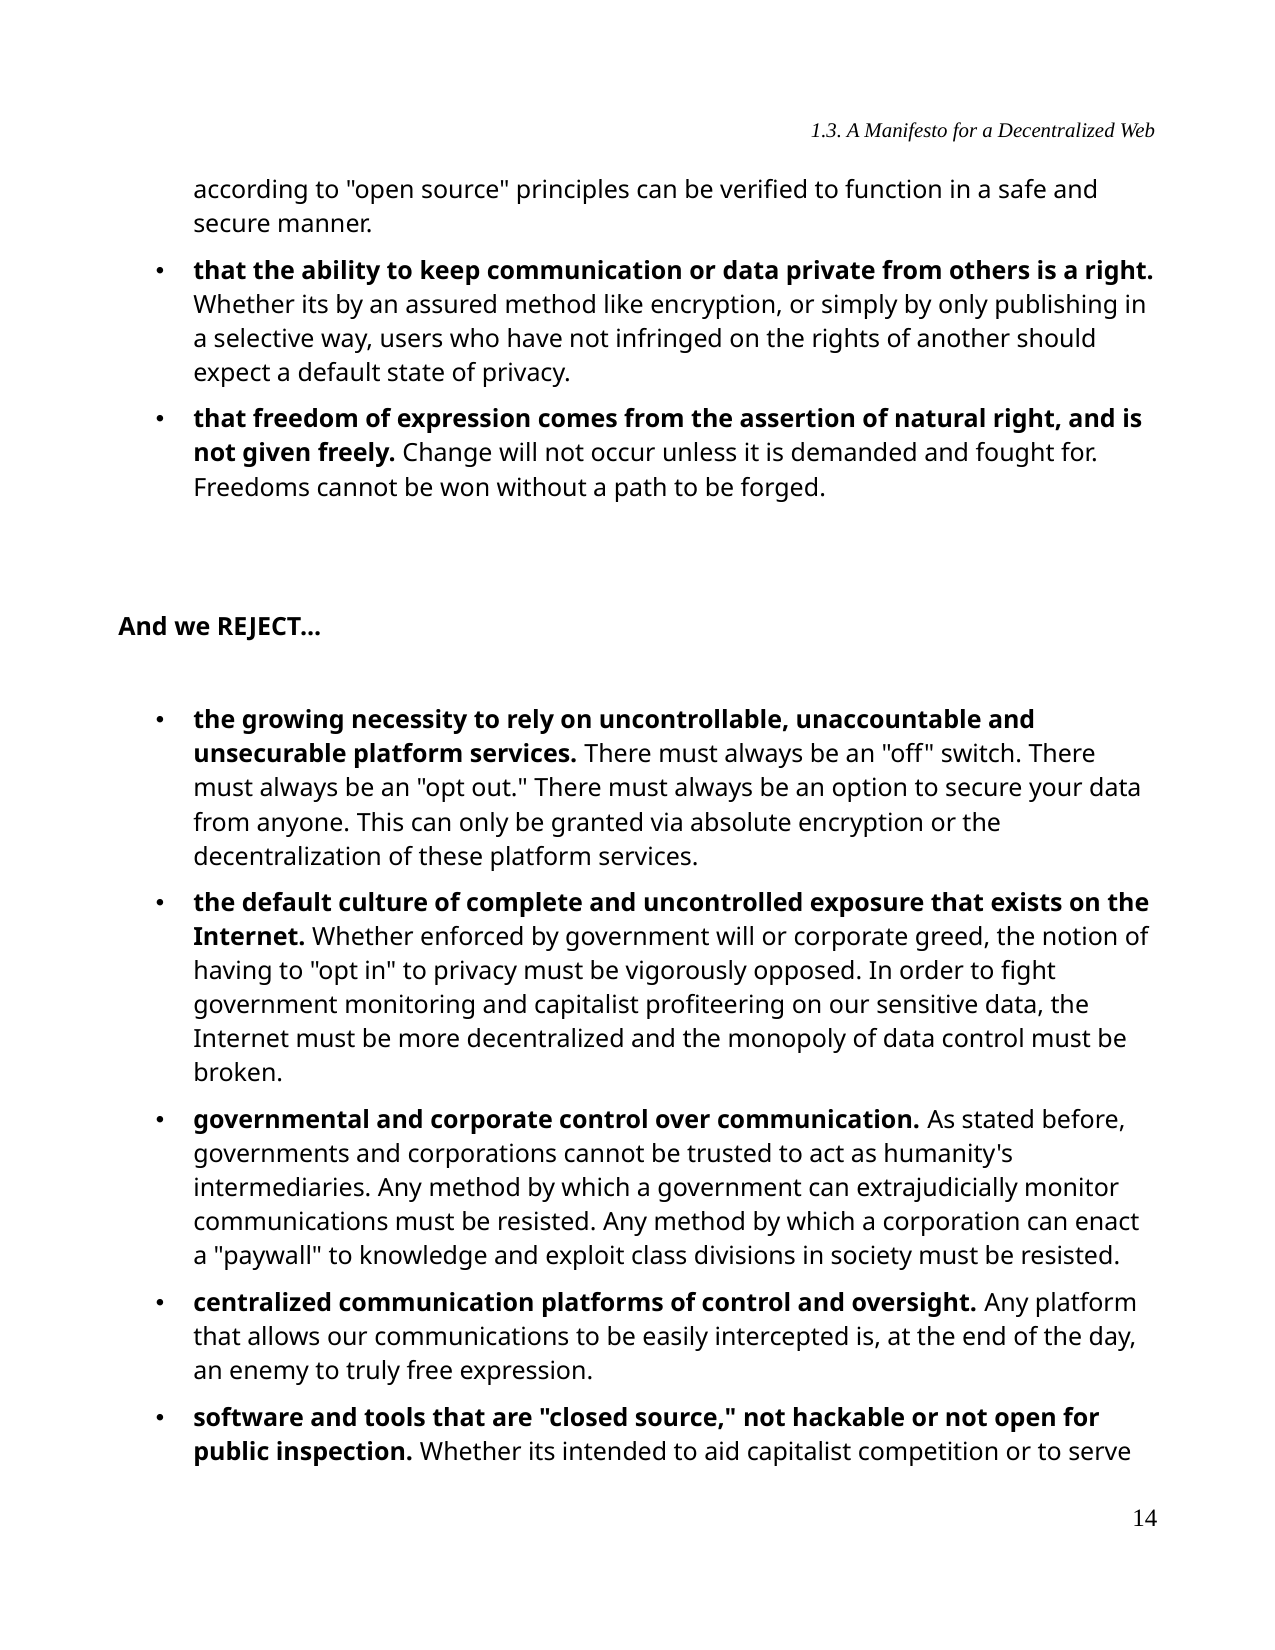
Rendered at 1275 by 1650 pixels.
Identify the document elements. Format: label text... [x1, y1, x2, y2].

text And we REJECT... [118, 609, 1157, 643]
list according to "open source" principles can be verified to function in a safe and secure manner. [156, 172, 1157, 240]
list centralized communication platforms of control and oversight. Any platform that allows our communications to be easily intercepted is, at the end of the day, an enemy to truly free expression. [156, 1284, 1157, 1387]
list that freedom of expression comes from the assertion of natural right, and is not given freely. Change will not occur unless it is demanded and fought for. Freedoms cannot be won without a path to be forged. [156, 401, 1157, 503]
list software and tools that are "closed source," not hackable or not open for public inspection. Whether its intended to aid capitalist competition or to serve [156, 1399, 1157, 1467]
list the default culture of complete and uncontrolled exposure that exists on the Internet. Whether enforced by government will or corporate greed, the notion of having to "opt in" to privacy must be vigorously opposed. In order to fight government monitoring and capitalist profiteering on our sensitive data, the Internet must be more decentralized and the monopoly of data control must be broken. [156, 885, 1157, 1089]
list the growing necessity to rely on uncontrollable, unaccountable and unsecurable platform services. There must always be an "off" switch. There must always be an "opt out." There must always be an option to secure your data from anyone. This can only be granted via absolute encryption or the decentralization of these platform services. [156, 702, 1157, 872]
list that the ability to keep communication or data private from others is a right. Whether its by an assured method like encryption, or simply by only publishing in a selective way, users who have not infringed on the rights of another should expect a default state of privacy. [156, 252, 1157, 388]
list governmental and corporate control over communication. As stated before, governments and corporations cannot be trusted to act as humanity's intermediaries. Any method by which a government can extrajudicially monitor communications must be resisted. Any method by which a corporation can enact a "paywall" to knowledge and exploit class divisions in society must be resisted. [156, 1102, 1157, 1272]
